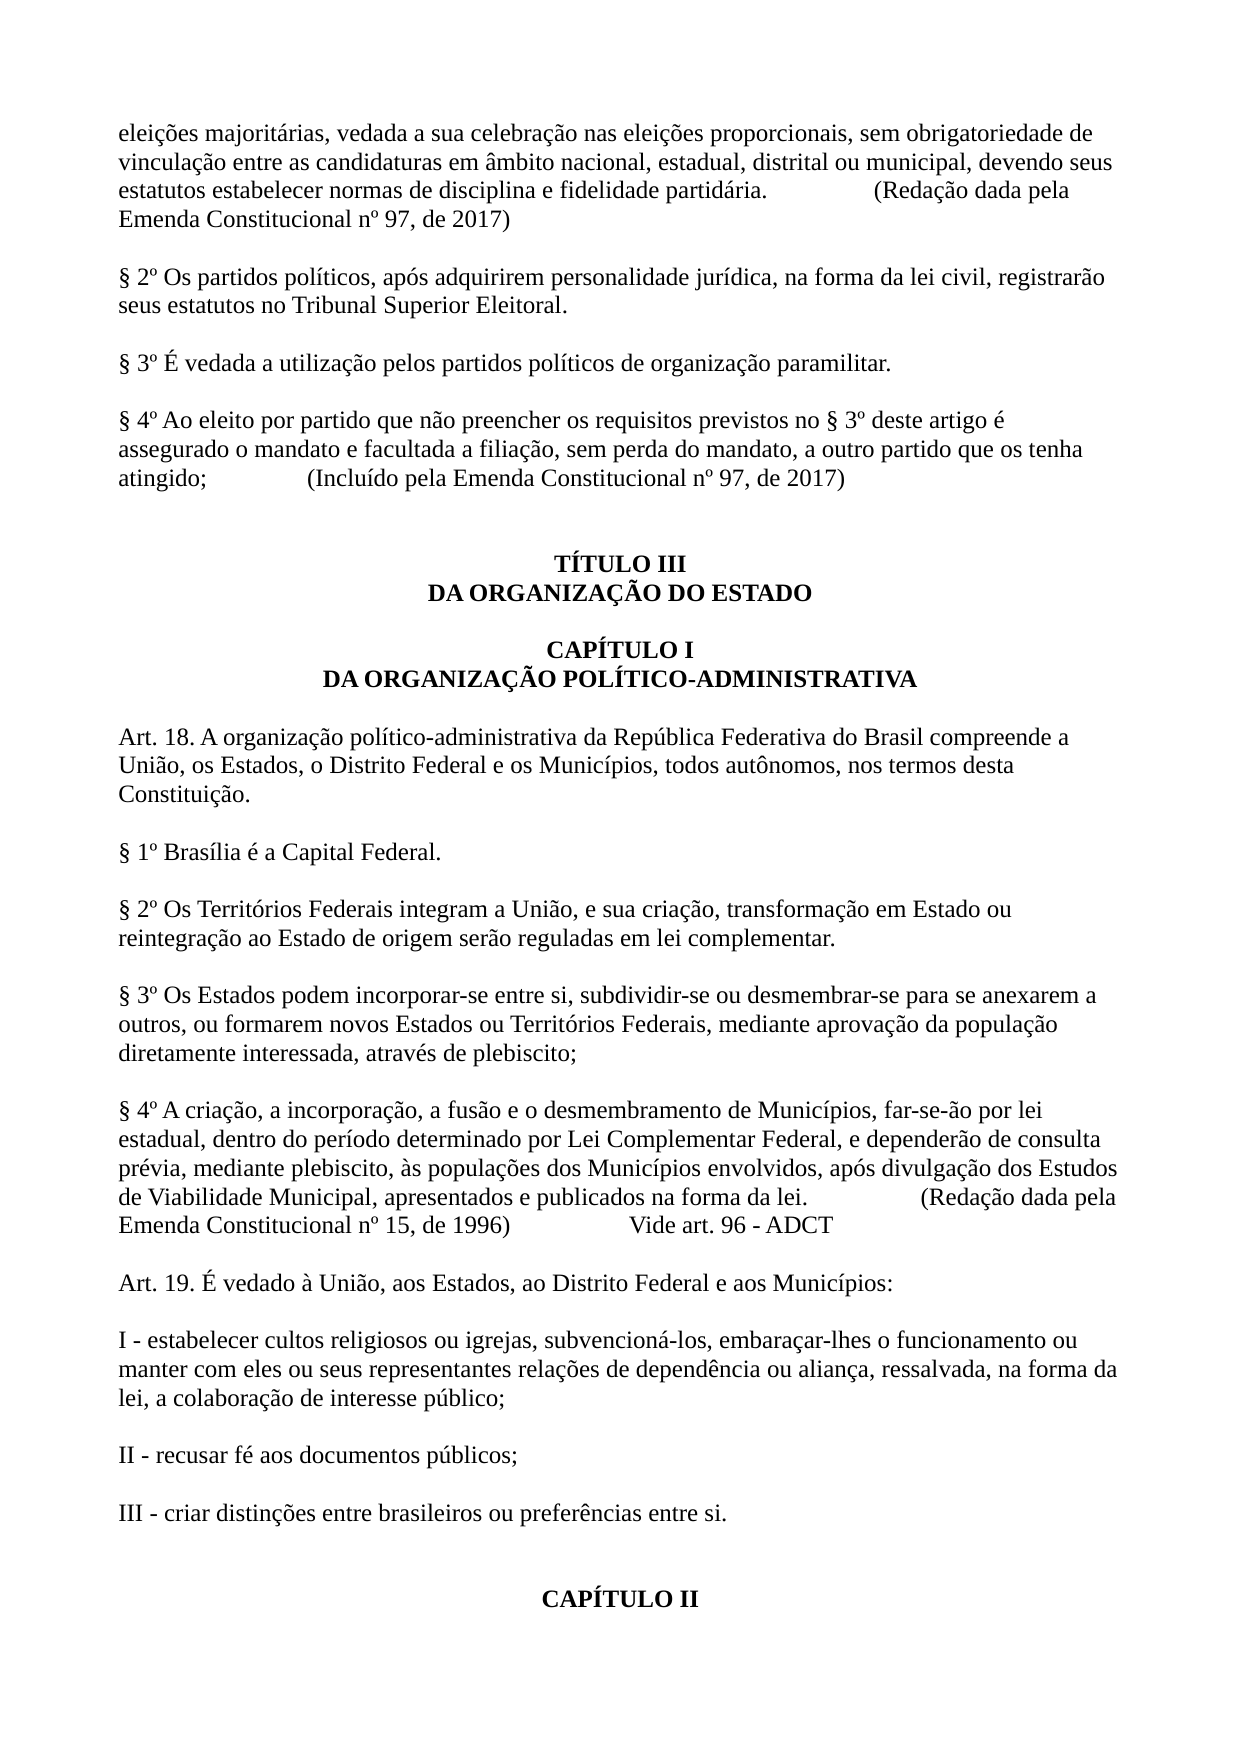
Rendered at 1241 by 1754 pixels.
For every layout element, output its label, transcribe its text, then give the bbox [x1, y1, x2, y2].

text Art. 18. A organização político-administrativa da República Federativa do Brasil compreende a União, os Estados, o Distrito Federal e os Municípios, todos autônomos, nos termos desta Constituição. [118, 722, 1122, 808]
text § 3º Os Estados podem incorporar-se entre si, subdividir-se ou desmembrar-se para se anexarem a outros, ou formarem novos Estados ou Territórios Federais, mediante aprovação da população diretamente interessada, através de plebiscito; [118, 981, 1122, 1067]
text CAPÍTULO II [118, 1584, 1122, 1613]
text § 1º Brasília é a Capital Federal. [118, 837, 1122, 866]
text § 2º Os partidos políticos, após adquirirem personalidade jurídica, na forma da lei civil, registrarão seus estatutos no Tribunal Superior Eleitoral. [118, 262, 1122, 319]
text § 3º É vedada a utilização pelos partidos políticos de organização paramilitar. [118, 348, 1122, 377]
text II - recusar fé aos documentos públicos; [118, 1441, 1122, 1469]
text I - estabelecer cultos religiosos ou igrejas, subvencioná-los, embaraçar-lhes o funcionamento ou manter com eles ou seus representantes relações de dependência ou aliança, ressalvada, na forma da lei, a colaboração de interesse público; [118, 1326, 1122, 1412]
text TÍTULO III [118, 549, 1122, 578]
text DA ORGANIZAÇÃO DO ESTADO [118, 578, 1122, 607]
text DA ORGANIZAÇÃO POLÍTICO-ADMINISTRATIVA [118, 664, 1122, 693]
text § 4º Ao eleito por partido que não preencher os requisitos previstos no § 3º deste artigo é assegurado o mandato e facultada a filiação, sem perda do mandato, a outro partido que os tenha atingido; (Incluído pela Emenda Constitucional nº 97, de 2017) [118, 406, 1122, 492]
text CAPÍTULO I [118, 636, 1122, 664]
text Art. 19. É vedado à União, aos Estados, ao Distrito Federal e aos Municípios: [118, 1268, 1122, 1297]
text § 4º A criação, a incorporação, a fusão e o desmembramento de Municípios, far-se-ão por lei estadual, dentro do período determinado por Lei Complementar Federal, e dependerão de consulta prévia, mediante plebiscito, às populações dos Municípios envolvidos, após divulgação dos Estudos de Viabilidade Municipal, apresentados e publicados na forma da lei. (Redação dada pela Emenda Constitucional nº 15, de 1996) Vide art. 96 - ADCT [118, 1096, 1122, 1239]
text eleições majoritárias, vedada a sua celebração nas eleições proporcionais, sem obrigatoriedade de vinculação entre as candidaturas em âmbito nacional, estadual, distrital ou municipal, devendo seus estatutos estabelecer normas de disciplina e fidelidade partidária. (Redação dada pela Emenda Constitucional nº 97, de 2017) [118, 118, 1122, 233]
text III - criar distinções entre brasileiros ou preferências entre si. [118, 1498, 1122, 1527]
text § 2º Os Territórios Federais integram a União, e sua criação, transformação em Estado ou reintegração ao Estado de origem serão reguladas em lei complementar. [118, 894, 1122, 952]
